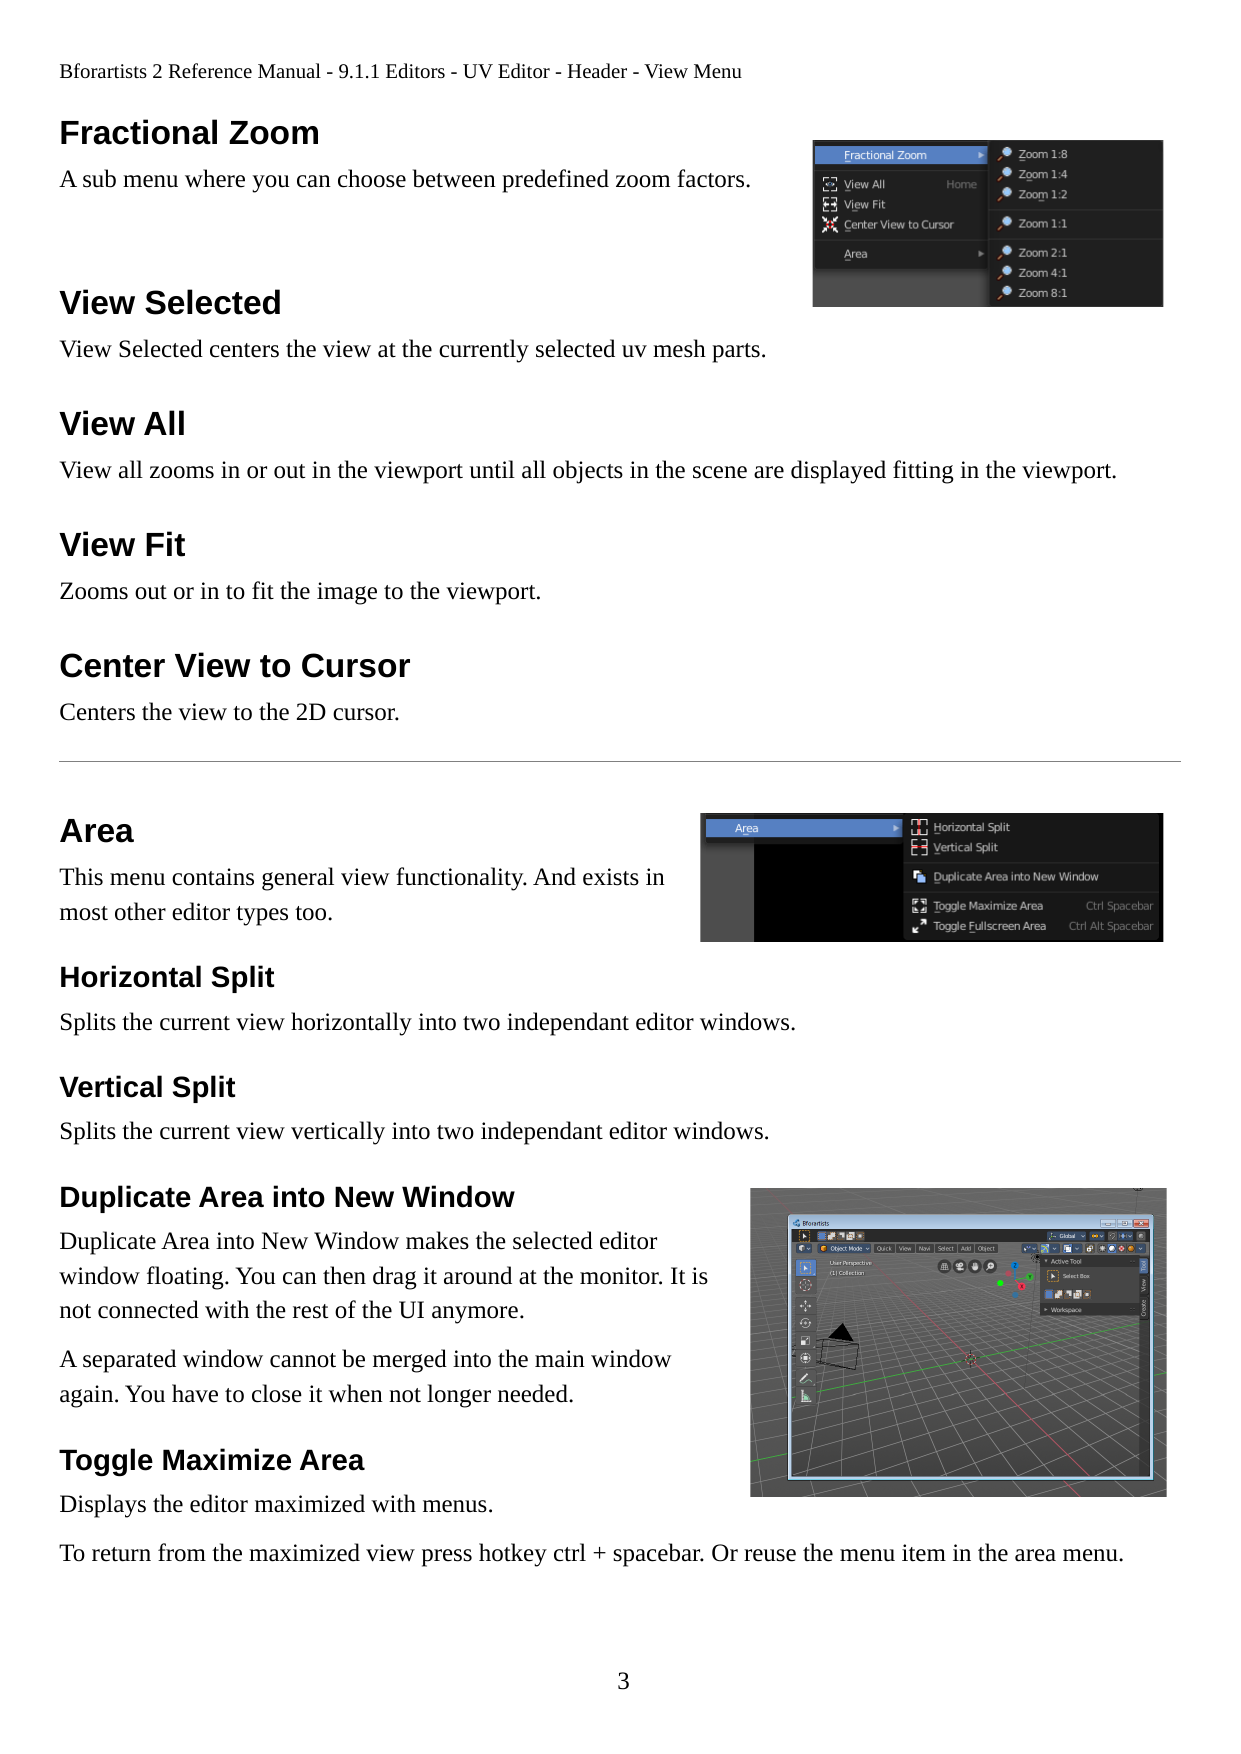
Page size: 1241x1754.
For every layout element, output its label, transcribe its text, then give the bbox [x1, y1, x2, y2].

text View Selected centers the view at the currently selected uv mesh parts. [59, 334, 1181, 363]
text View all zooms in or out in the viewport until all objects in the scene are displayed fitting in the viewport. [59, 455, 1181, 484]
subtitle View Selected [59, 283, 1181, 321]
subtitle [1167, 1442, 1181, 1476]
subtitle Horizontal Split [59, 960, 1181, 994]
subtitle Center View to Cursor [59, 646, 1181, 684]
text Splits the current view vertically into two independant editor windows. [59, 1116, 1181, 1145]
text Duplicate Area into New Window makes the selected editor window floating. You can then drag it around at the monitor. It is not connected with the rest of the UI anymore. [59, 1226, 750, 1324]
picture [750, 1188, 1167, 1497]
text Displays the editor maximized with menus. [59, 1489, 1181, 1517]
picture [812, 140, 1164, 307]
text This menu contains general view functionality. And exists in most other editor types too. [59, 862, 700, 925]
subtitle Area [59, 811, 1181, 850]
subtitle Fractional Zoom [59, 113, 1181, 151]
text A sub menu where you can choose between predefined zoom factors. [59, 164, 812, 192]
text Splits the current view horizontally into two independant editor windows. [59, 1007, 1181, 1035]
subtitle View All [59, 404, 1181, 442]
subtitle Vertical Split [59, 1070, 1181, 1104]
subtitle Toggle Maximize Area [59, 1442, 750, 1476]
text To return from the maximized view press hotkey ctrl + spacebar. Or reuse the menu item in the area menu. [59, 1538, 1181, 1567]
subtitle Duplicate Area into New Window [59, 1180, 1181, 1214]
picture [700, 813, 1164, 942]
text Zooms out or in to fit the image to the viewport. [59, 576, 1181, 605]
subtitle View Fit [59, 525, 1181, 563]
text Centers the view to the 2D cursor. [59, 697, 1181, 726]
text A separated window cannot be merged into the main window again. You have to close it when not longer needed. [59, 1344, 750, 1408]
